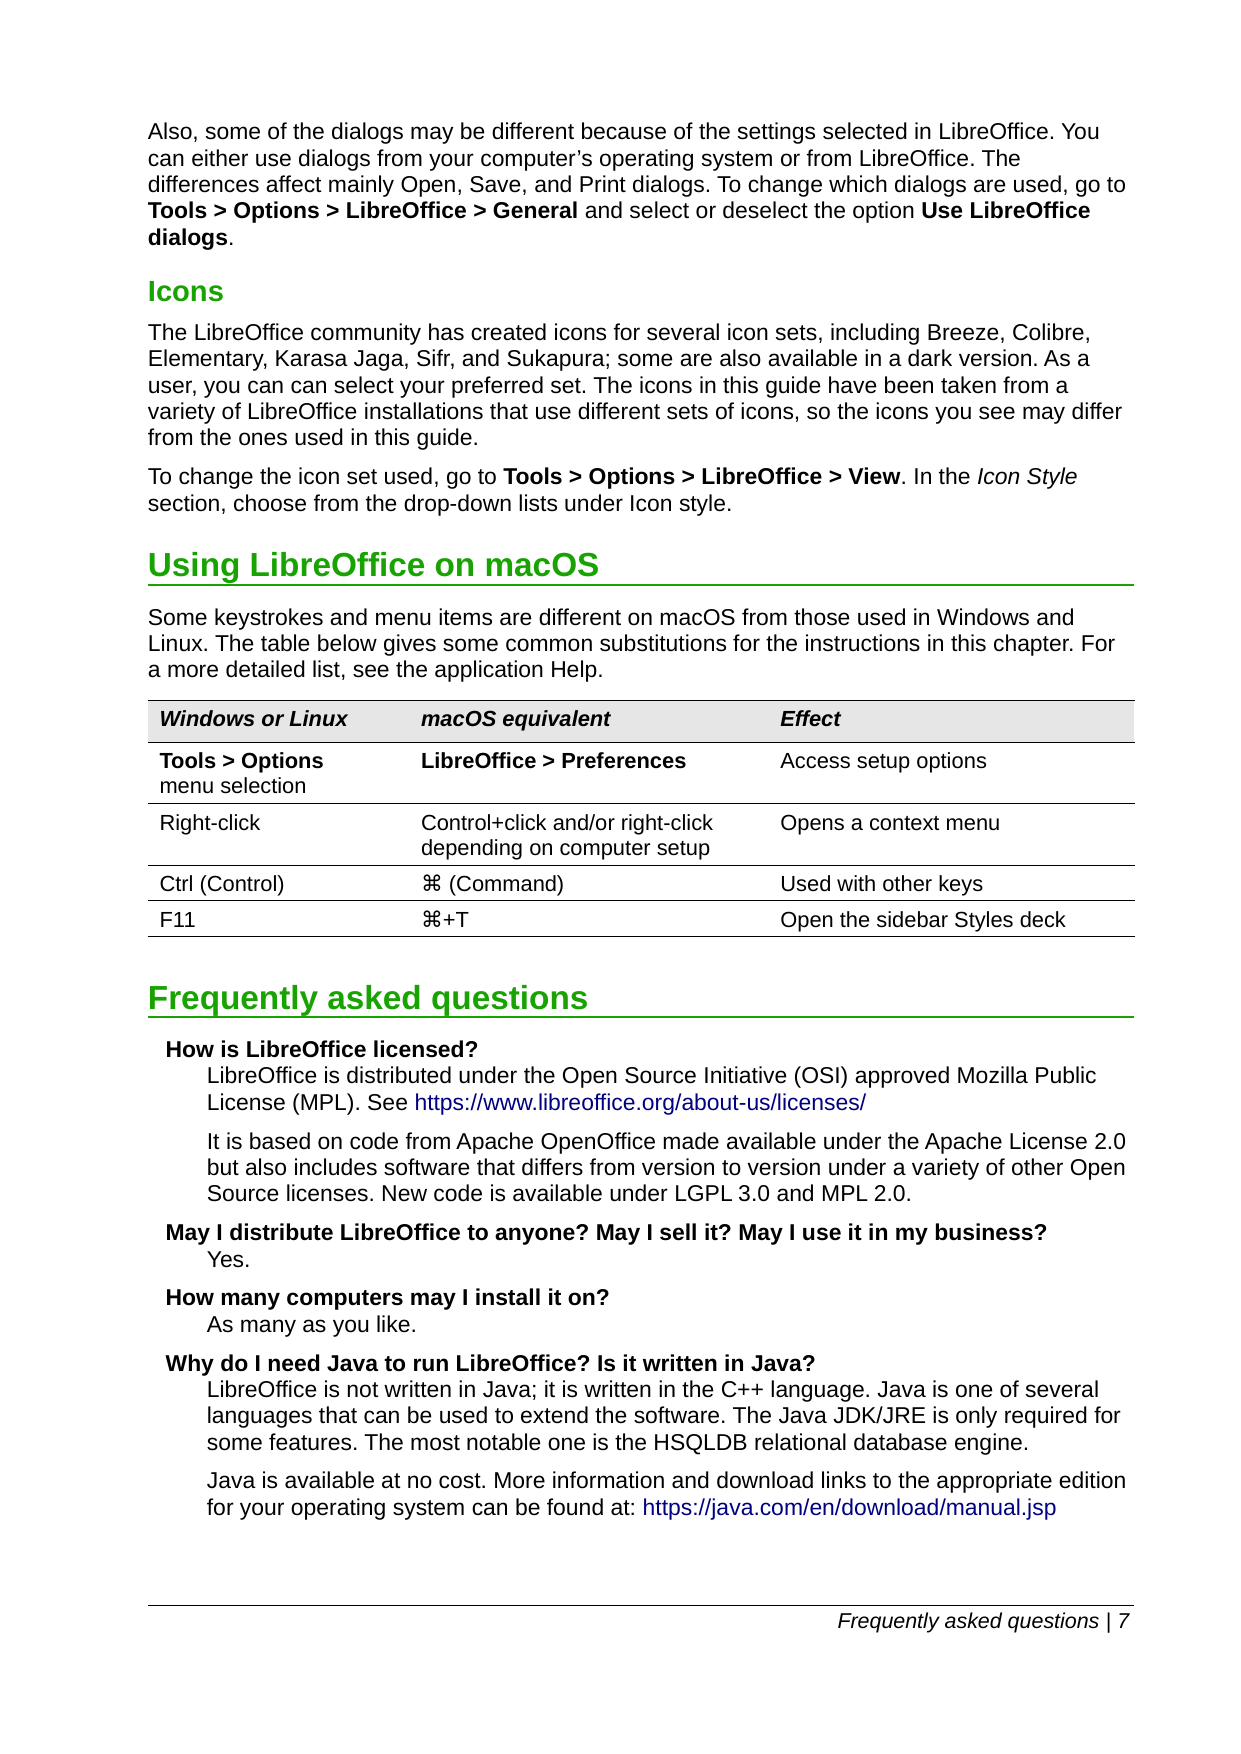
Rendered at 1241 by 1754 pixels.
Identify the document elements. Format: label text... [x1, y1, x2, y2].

table_cell LibreOffice > Preferences [409, 743, 768, 803]
table_cell Access setup options [768, 743, 1134, 803]
table_header Effect [768, 701, 1134, 742]
table_cell Control+click and/or right-click depending on computer setup [409, 804, 768, 864]
subtitle Frequently asked questions [148, 978, 1134, 1016]
text LibreOffice is distributed under the Open Source Initiative (OSI) approved Mozilla Public License (MPL). See https://www.libreoffice.org/about-us/licenses/ [207, 1062, 1134, 1115]
table_cell ⌘+T [409, 901, 768, 936]
text Why do I need Java to run LibreOffice? Is it written in Java? [165, 1349, 1134, 1376]
subtitle Icons [148, 273, 1134, 307]
subtitle Using LibreOffice on macOS [148, 545, 1134, 584]
text LibreOffice is not written in Java; it is written in the C++ language. Java is one of several languages that can be used to extend the software. The Java JDK/JRE is only required for some features. The most notable one is the HSQLDB relational database engine. [207, 1376, 1134, 1455]
text Some keystrokes and menu items are different on macOS from those used in Windows and Linux. The table below gives some common substitutions for the instructions in this chapter. For a more detailed list, see the application Help. [148, 603, 1134, 683]
table_cell F11 [148, 901, 409, 936]
text As many as you like. [207, 1311, 1134, 1337]
table_cell Open the sidebar Styles deck [768, 901, 1134, 936]
table_cell Right-click [148, 804, 409, 864]
text It is based on code from Apache OpenOffice made available under the Apache License 2.0 but also includes software that differs from version to version under a variety of other Open Source licenses. New code is available under LGPL 3.0 and MPL 2.0. [207, 1128, 1134, 1207]
table_cell ⌘ (Command) [409, 866, 768, 900]
text The LibreOffice community has created icons for several icon sets, including Breeze, Colibre, Elementary, Karasa Jaga, Sifr, and Sukapura; some are also available in a dark version. As a user, you can can select your preferred set. The icons in this guide have been taken from a variety of LibreOffice installations that use different sets of icons, so the icons you see may differ from the ones used in this guide. [148, 319, 1134, 451]
text May I distribute LibreOffice to anyone? May I sell it? May I use it in my business? [165, 1219, 1134, 1246]
table_cell Opens a context menu [768, 804, 1134, 864]
text Yes. [207, 1246, 1134, 1272]
table_header Windows or Linux [148, 701, 409, 742]
text To change the icon set used, go to Tools > Options > LibreOffice > View. In the Icon Style section, choose from the drop-down lists under Icon style. [148, 463, 1134, 516]
text Also, some of the dialogs may be different because of the settings selected in LibreOffice. You can either use dialogs from your computer’s operating system or from LibreOffice. The differences affect mainly Open, Save, and Print dialogs. To change which dialogs are used, go to Tools > Options > LibreOffice > General and select or deselect the option Use LibreOffice dialogs. [148, 118, 1134, 250]
text How many computers may I install it on? [165, 1284, 1134, 1311]
table_cell Ctrl (Control) [148, 866, 409, 900]
table_cell Used with other keys [768, 866, 1134, 900]
text How is LibreOffice licensed? [165, 1036, 1134, 1062]
text Java is available at no cost. More information and download links to the appropriate edition for your operating system can be found at: https://java.com/en/download/manual.jsp [207, 1467, 1134, 1520]
table_cell Tools > Options menu selection [148, 743, 409, 803]
table_header macOS equivalent [409, 701, 768, 742]
